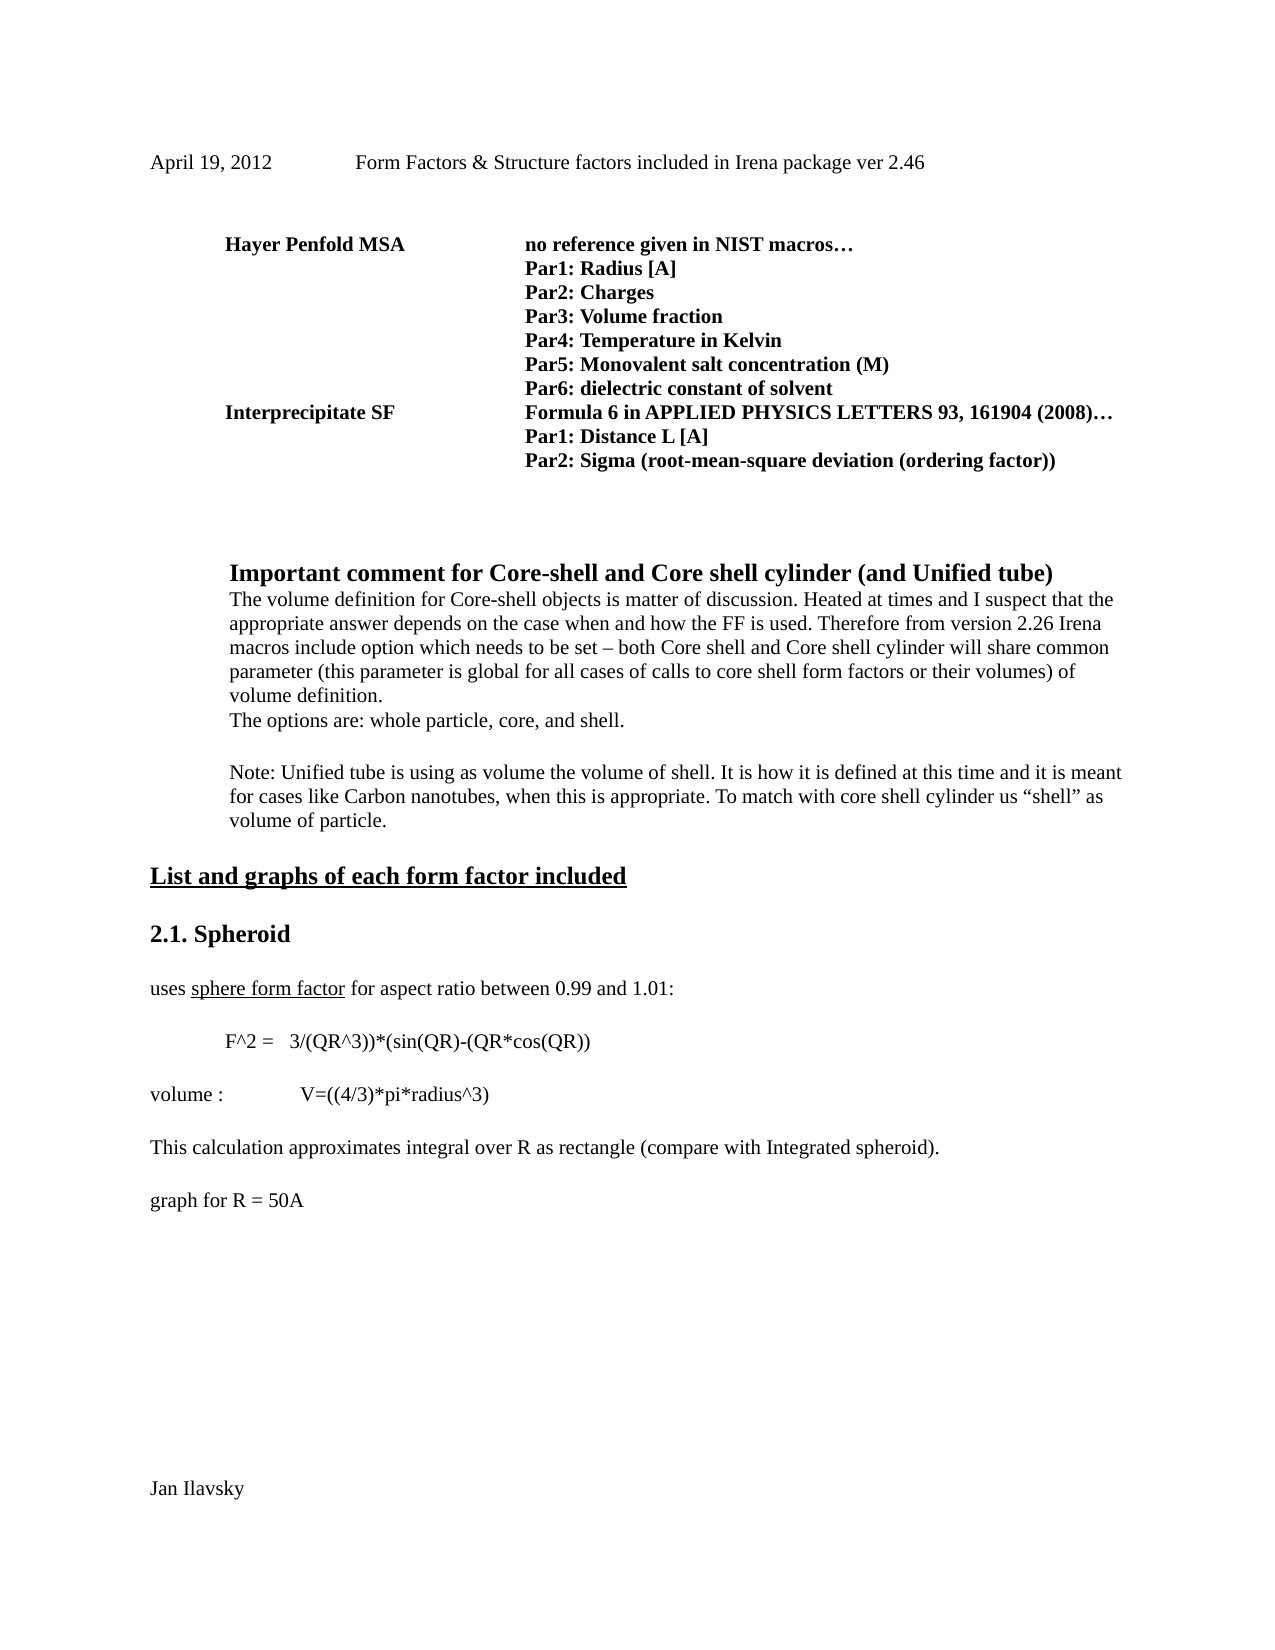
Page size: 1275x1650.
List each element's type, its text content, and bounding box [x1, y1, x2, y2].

text graph for R = 50A [150, 1187, 1125, 1212]
text Hayer Penfold MSA no reference given in NIST macros… [225, 232, 1125, 256]
text uses sphere form factor for aspect ratio between 0.99 and 1.01: [150, 976, 1125, 1000]
text The volume definition for Core-shell objects is matter of discussion. Heated at times and I suspect that the appropriate answer depends on the case when and how the FF is used. Therefore from version 2.26 Irena macros include option which needs to be set – both Core shell and Core shell cylinder will share common parameter (this parameter is global for all cases of calls to core shell form factors or their volumes) of volume definition. [229, 587, 1125, 707]
text Par6: dielectric constant of solvent [150, 376, 1125, 400]
text Par1: Radius [A] [150, 256, 1125, 280]
text volume : V=((4/3)*pi*radius^3) [150, 1082, 1125, 1106]
text 2.1. Spheroid [150, 919, 1125, 947]
text Par2: Charges [150, 280, 1125, 304]
text Par5: Monovalent salt concentration (M) [150, 352, 1125, 376]
text Par3: Volume fraction [150, 304, 1125, 328]
text This calculation approximates integral over R as rectangle (compare with Integrated spheroid). [150, 1135, 1125, 1159]
text List and graphs of each form factor included [150, 861, 1125, 890]
text Important comment for Core-shell and Core shell cylinder (and Unified tube) [229, 558, 1125, 587]
text Interprecipitate SF Formula 6 in APPLIED PHYSICS LETTERS 93, 161904 (2008)… [225, 400, 1125, 424]
text Par1: Distance L [A] [150, 424, 1125, 448]
text The options are: whole particle, core, and shell. [229, 707, 1125, 732]
text Note: Unified tube is using as volume the volume of shell. It is how it is defined at this time and it is meant for cases like Carbon nanotubes, when this is appropriate. To match with core shell cylinder us “shell” as volume of particle. [229, 760, 1125, 832]
text F^2 = 3/(QR^3))*(sin(QR)-(QR*cos(QR)) [150, 1029, 1125, 1053]
text Par4: Temperature in Kelvin [150, 328, 1125, 352]
text Par2: Sigma (root-mean-square deviation (ordering factor)) [150, 448, 1125, 472]
